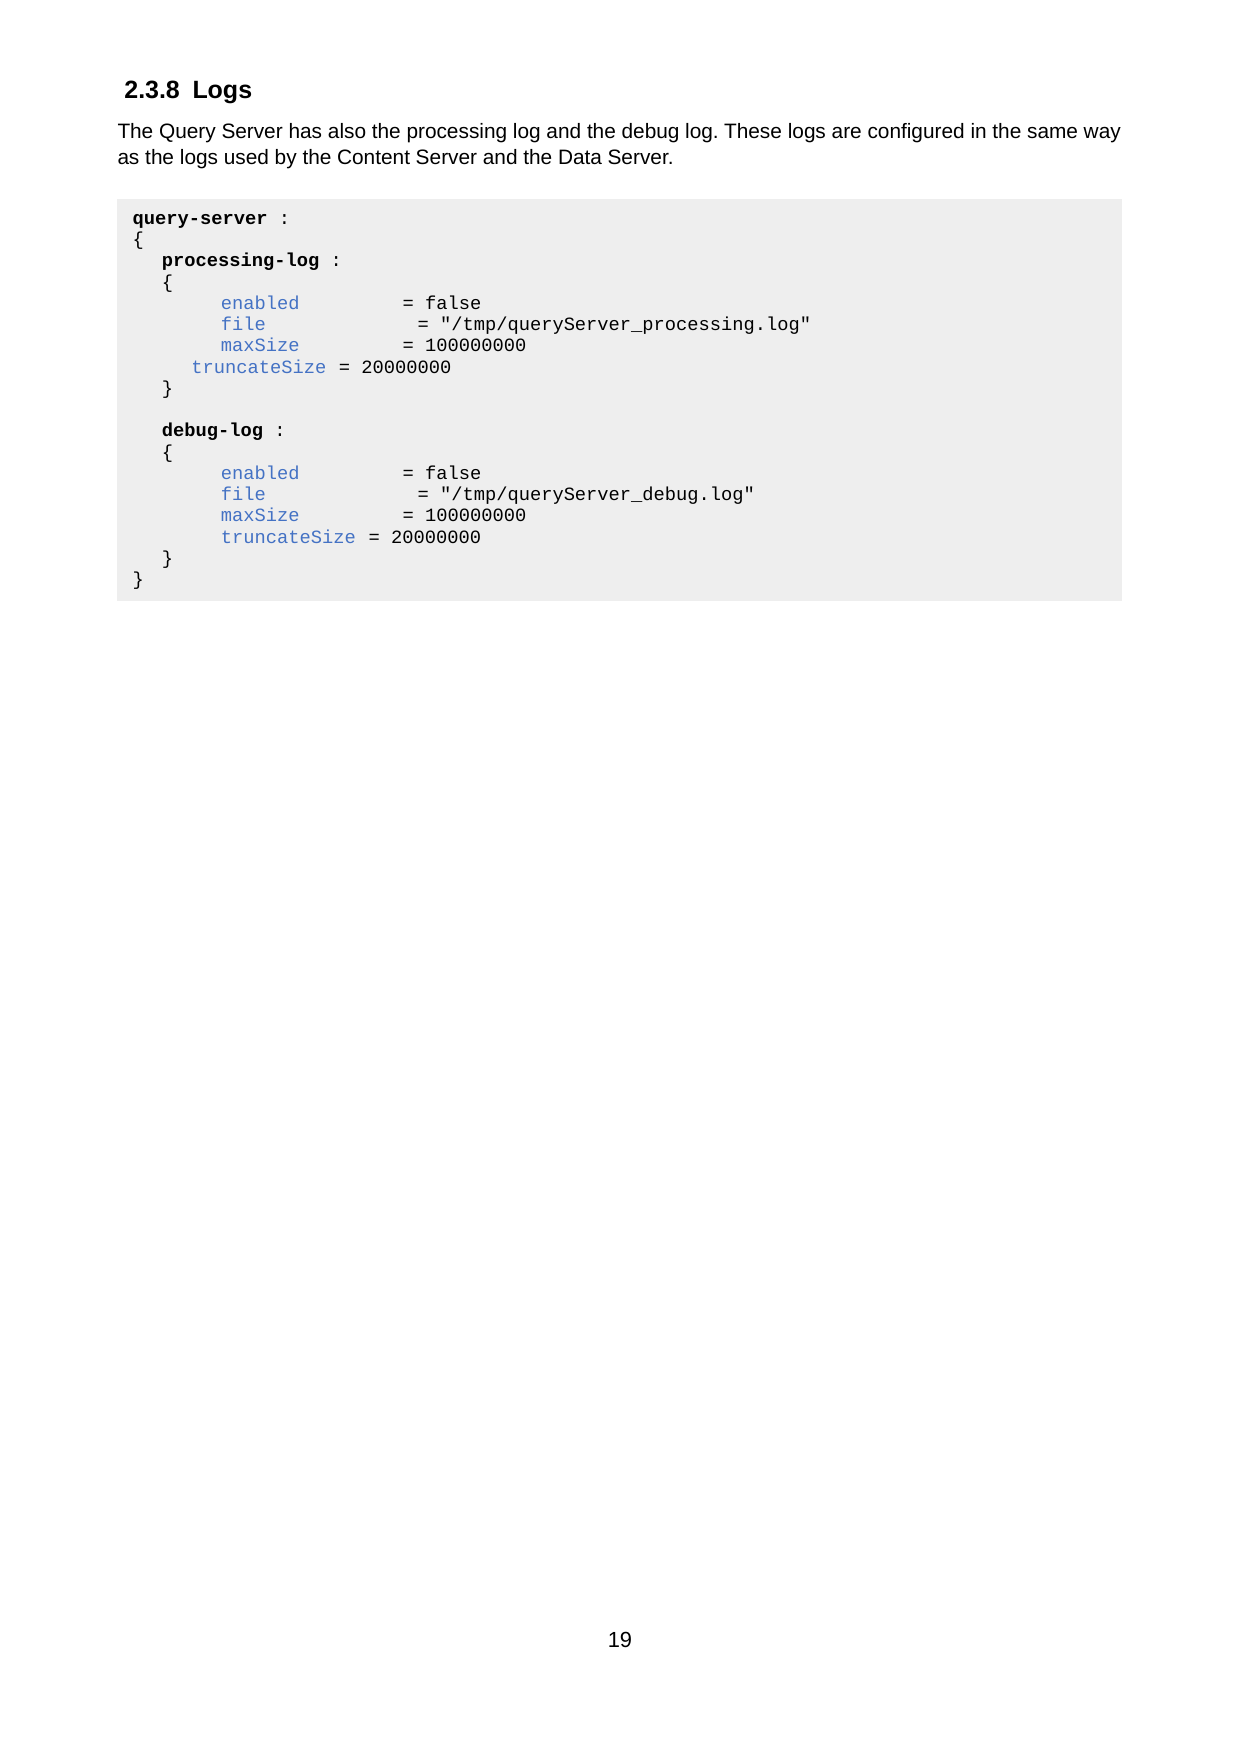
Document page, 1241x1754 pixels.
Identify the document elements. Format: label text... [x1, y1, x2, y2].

text enabled = false [117, 294, 1122, 315]
text } [117, 570, 1122, 591]
text } [117, 379, 1122, 400]
text maxSize = 100000000 [117, 336, 1122, 357]
text maxSize = 100000000 [117, 506, 1122, 527]
text file = "/tmp/queryServer_processing.log" [117, 315, 1122, 336]
text { [117, 272, 1122, 294]
text processing-log : [117, 251, 1122, 272]
text enabled = false [117, 464, 1122, 485]
text file = "/tmp/queryServer_debug.log" [117, 485, 1122, 506]
text { [117, 230, 1122, 251]
text truncateSize = 20000000 [117, 357, 1122, 379]
text truncateSize = 20000000 [117, 527, 1122, 549]
text { [117, 442, 1122, 464]
text debug-log : [117, 421, 1122, 442]
text query-server : [117, 209, 1122, 230]
text } [117, 549, 1122, 570]
subtitle Logs [117, 75, 1122, 104]
text The Query Server has also the processing log and the debug log. These logs are configured in the same way as the logs used by the Content Server and the Data Server. [117, 119, 1122, 169]
